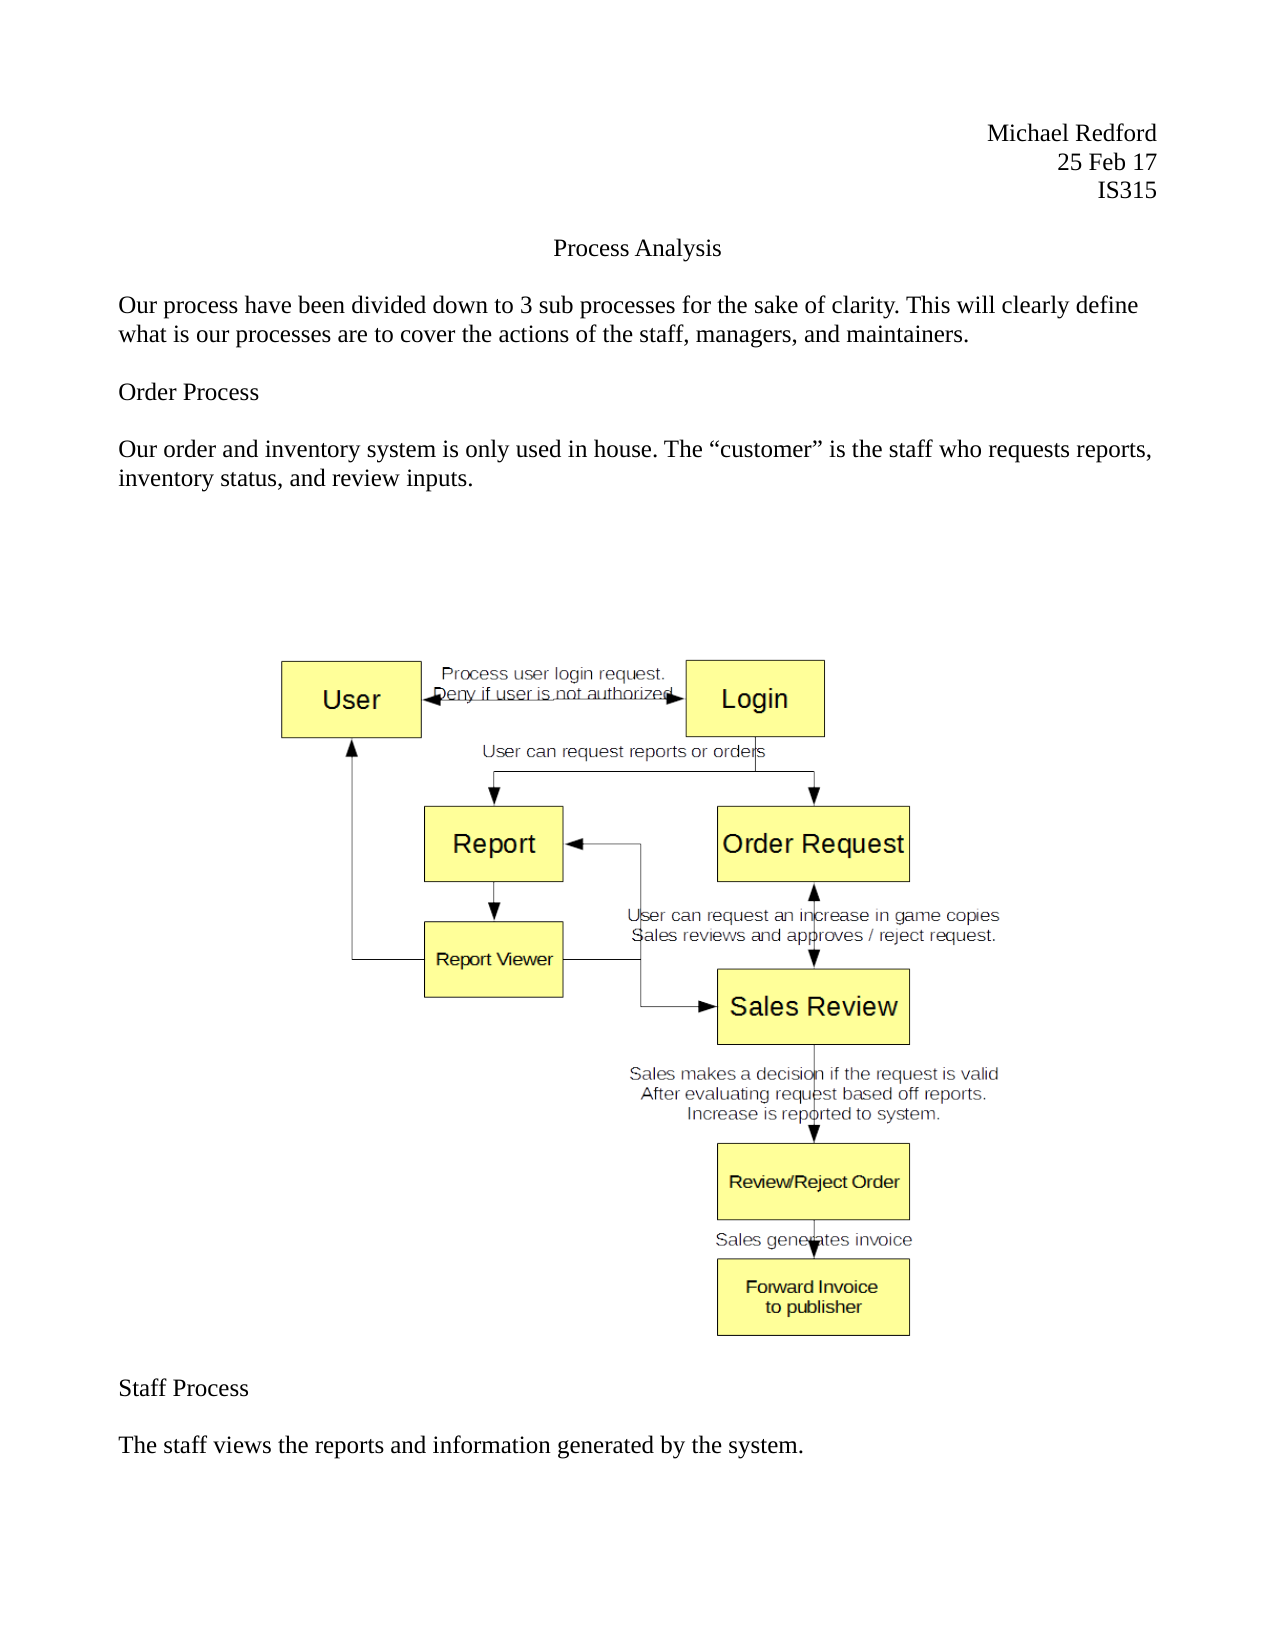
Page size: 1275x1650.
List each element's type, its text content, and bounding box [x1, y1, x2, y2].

text Michael Redford [118, 118, 1157, 147]
text The staff views the reports and information generated by the system. [118, 1430, 1157, 1459]
text Order Process [118, 377, 1157, 406]
picture [215, 520, 1060, 1344]
text Our process have been divided down to 3 sub processes for the sake of clarity. This will clearly define what is our processes are to cover the actions of the staff, managers, and maintainers. [118, 291, 1157, 348]
text Our order and inventory system is only used in house. The “customer” is the staff who requests reports, inventory status, and review inputs. [118, 434, 1157, 492]
text Staff Process [118, 1373, 1157, 1401]
text 25 Feb 17 [118, 147, 1157, 176]
text IS315 [118, 176, 1157, 204]
text Process Analysis [118, 233, 1157, 262]
